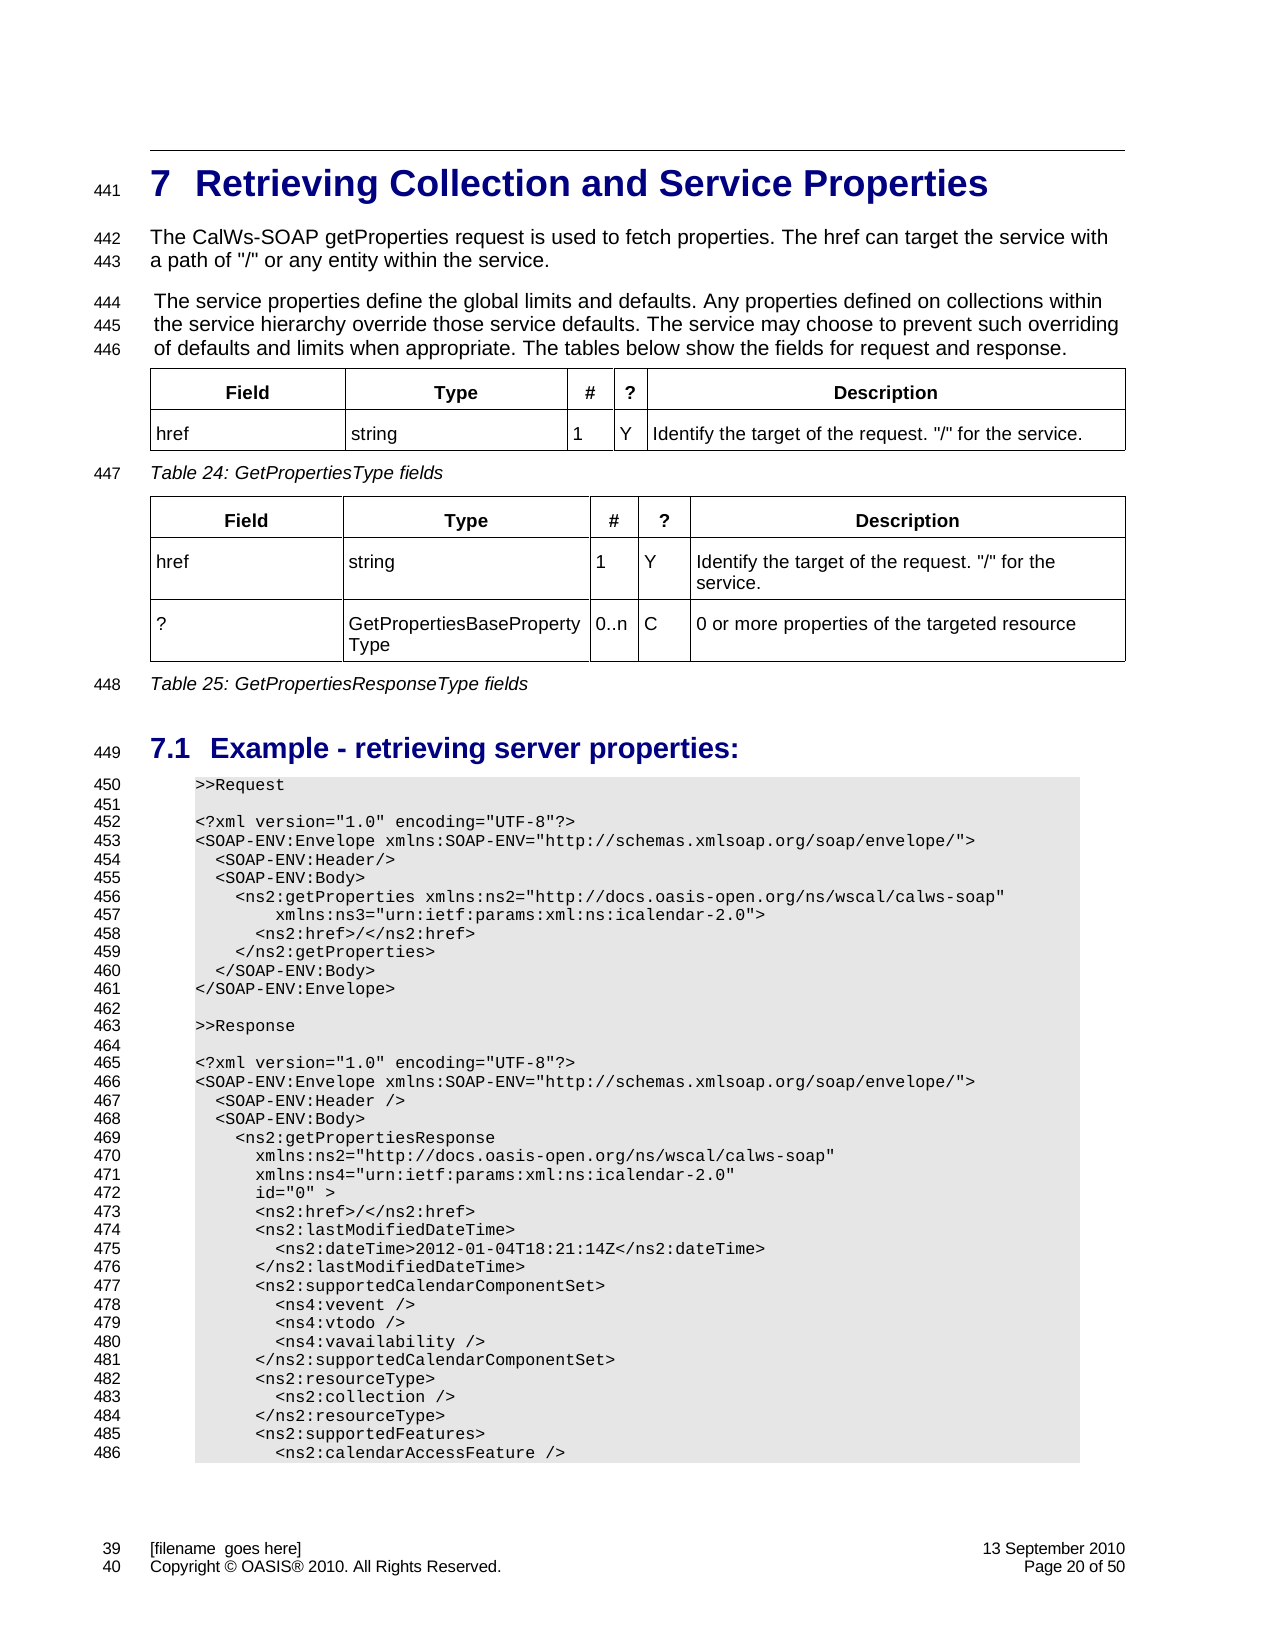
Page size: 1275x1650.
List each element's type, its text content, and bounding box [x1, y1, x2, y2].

text </ns2:getProperties> [195, 944, 1080, 963]
subtitle Example - retrieving server properties: [150, 732, 1125, 765]
text <SOAP-ENV:Body> [195, 1111, 1080, 1129]
text xmlns:ns3="urn:ietf:params:xml:ns:icalendar-2.0"> [195, 907, 1080, 926]
table_cell Identify the target of the request. "/" for the service. [648, 410, 1125, 450]
text xmlns:ns4="urn:ietf:params:xml:ns:icalendar-2.0" [195, 1167, 1080, 1185]
text </SOAP-ENV:Envelope> [195, 981, 1080, 1000]
text id="0" > [195, 1185, 1080, 1204]
text <?xml version="1.0" encoding="UTF-8"?> [195, 1055, 1080, 1074]
text <ns4:vtodo /> [195, 1315, 1080, 1333]
table_cell ? [151, 600, 342, 661]
table_header Description [691, 497, 1125, 537]
text <ns2:supportedFeatures> [195, 1426, 1080, 1445]
text The service properties define the global limits and defaults. Any properties defined on collections within the service hierarchy override those service defaults. The service may choose to prevent such overriding of defaults and limits when appropriate. The tables below show the fields for request and response. [154, 289, 1125, 360]
text <?xml version="1.0" encoding="UTF-8"?> [195, 814, 1080, 833]
table_cell string [346, 410, 567, 450]
text >>Response [195, 1018, 1080, 1037]
table_header ? [615, 369, 647, 409]
table_cell 1 [591, 538, 638, 599]
text <ns2:getPropertiesResponse [195, 1129, 1080, 1148]
table_cell 0..n [591, 600, 638, 661]
text <ns2:href>/</ns2:href> [195, 1204, 1080, 1222]
text </ns2:supportedCalendarComponentSet> [195, 1352, 1080, 1371]
text The CalWs-SOAP getProperties request is used to fetch properties. The href can target the service with a path of "/" or any entity within the service. [150, 225, 1125, 272]
table_header ? [639, 497, 690, 537]
table_cell 1 [568, 410, 613, 450]
text <SOAP-ENV:Header /> [195, 1092, 1080, 1111]
table_header # [591, 497, 638, 537]
text <SOAP-ENV:Envelope xmlns:SOAP-ENV="http://schemas.xmlsoap.org/soap/envelope/"> [195, 833, 1080, 851]
text Table 25: GetPropertiesResponseType fields [150, 674, 1125, 695]
text <ns4:vavailability /> [195, 1333, 1080, 1352]
text <SOAP-ENV:Body> [195, 870, 1080, 888]
table_cell C [639, 600, 690, 661]
table_cell string [344, 538, 589, 599]
table_cell Y [615, 410, 647, 450]
text <ns2:resourceType> [195, 1371, 1080, 1389]
text <ns2:calendarAccessFeature /> [195, 1445, 1080, 1463]
table_header Field [151, 369, 345, 409]
text Table 24: GetPropertiesType fields [150, 463, 1125, 484]
text <ns2:getProperties xmlns:ns2="http://docs.oasis-open.org/ns/wscal/calws-soap" [195, 888, 1080, 907]
text </ns2:resourceType> [195, 1408, 1080, 1426]
text <ns2:supportedCalendarComponentSet> [195, 1278, 1080, 1296]
text >>Request [195, 777, 1080, 796]
table_header Type [346, 369, 567, 409]
table_cell GetPropertiesBasePropertyType [344, 600, 589, 661]
subtitle Retrieving Collection and Service Properties [150, 151, 1125, 204]
text <ns4:vevent /> [195, 1296, 1080, 1315]
table_header # [568, 369, 613, 409]
table_header Description [648, 369, 1125, 409]
table_header Type [344, 497, 589, 537]
table_header Field [151, 497, 342, 537]
text <ns2:href>/</ns2:href> [195, 926, 1080, 944]
text <SOAP-ENV:Envelope xmlns:SOAP-ENV="http://schemas.xmlsoap.org/soap/envelope/"> [195, 1074, 1080, 1092]
text <ns2:lastModifiedDateTime> [195, 1222, 1080, 1241]
table_cell Identify the target of the request. "/" for the service. [691, 538, 1125, 599]
text </SOAP-ENV:Body> [195, 963, 1080, 981]
table_cell 0 or more properties of the targeted resource [691, 600, 1125, 661]
table_cell href [151, 410, 345, 450]
text <ns2:collection /> [195, 1389, 1080, 1408]
text <ns2:dateTime>2012-01-04T18:21:14Z</ns2:dateTime> [195, 1241, 1080, 1259]
text </ns2:lastModifiedDateTime> [195, 1259, 1080, 1278]
table_cell href [151, 538, 342, 599]
text <SOAP-ENV:Header/> [195, 851, 1080, 870]
table_cell Y [639, 538, 690, 599]
text xmlns:ns2="http://docs.oasis-open.org/ns/wscal/calws-soap" [195, 1148, 1080, 1167]
